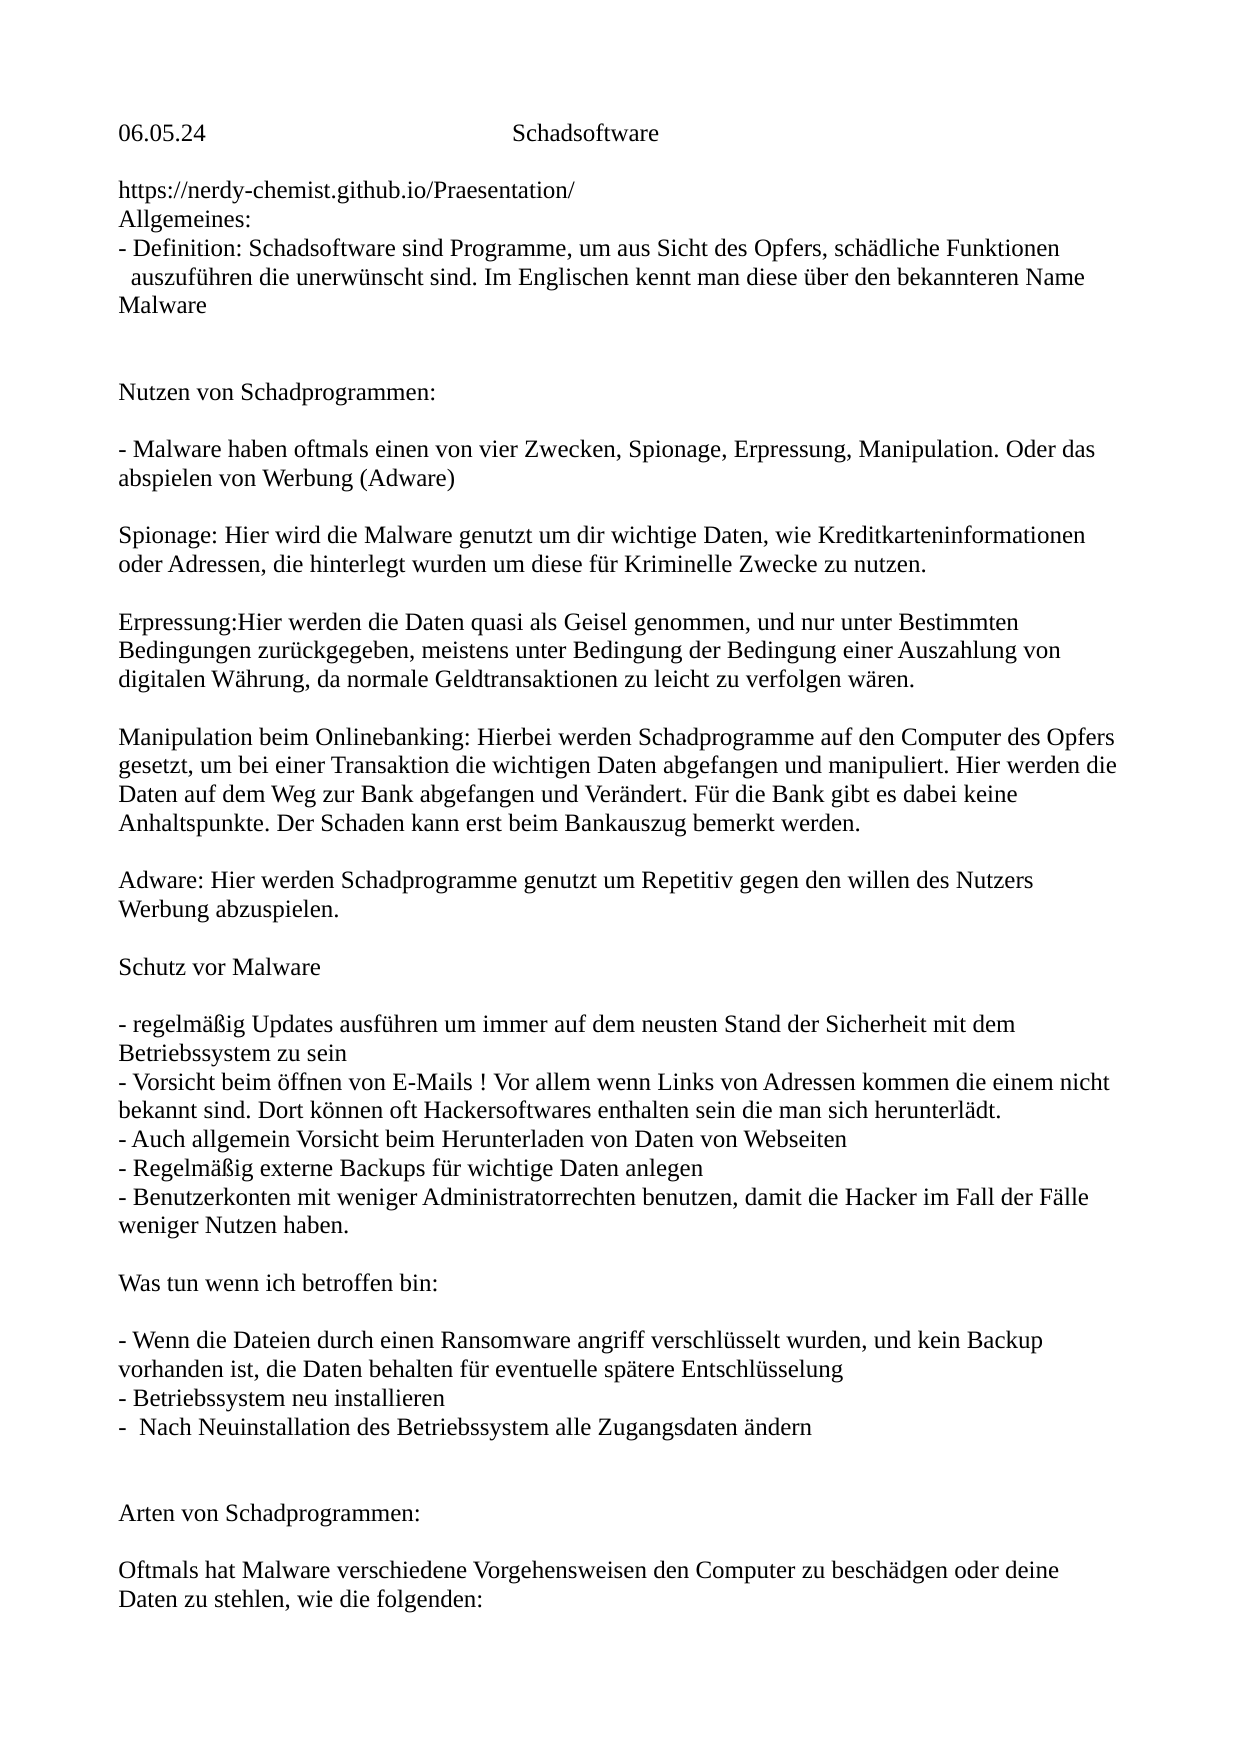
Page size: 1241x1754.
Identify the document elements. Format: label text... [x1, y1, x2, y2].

text Arten von Schadprogrammen: [118, 1498, 1122, 1527]
text - Benutzerkonten mit weniger Administratorrechten benutzen, damit die Hacker im Fall der Fälle weniger Nutzen haben. [118, 1182, 1122, 1239]
text Oftmals hat Malware verschiedene Vorgehensweisen den Computer zu beschädgen oder deine Daten zu stehlen, wie die folgenden: [118, 1556, 1122, 1613]
text https://nerdy-chemist.github.io/Praesentation/ [118, 176, 1122, 204]
text - regelmäßig Updates ausführen um immer auf dem neusten Stand der Sicherheit mit dem Betriebssystem zu sein [118, 1009, 1122, 1067]
text - Auch allgemein Vorsicht beim Herunterladen von Daten von Webseiten [118, 1124, 1122, 1153]
text - Wenn die Dateien durch einen Ransomware angriff verschlüsselt wurden, und kein Backup vorhanden ist, die Daten behalten für eventuelle spätere Entschlüsselung [118, 1326, 1122, 1383]
text Spionage: Hier wird die Malware genutzt um dir wichtige Daten, wie Kreditkarteninformationen oder Adressen, die hinterlegt wurden um diese für Kriminelle Zwecke zu nutzen. [118, 521, 1122, 578]
text Adware: Hier werden Schadprogramme genutzt um Repetitiv gegen den willen des Nutzers Werbung abzuspielen. [118, 866, 1122, 923]
text Manipulation beim Onlinebanking: Hierbei werden Schadprogramme auf den Computer des Opfers gesetzt, um bei einer Transaktion die wichtigen Daten abgefangen und manipuliert. Hier werden die Daten auf dem Weg zur Bank abgefangen und Verändert. Für die Bank gibt es dabei keine Anhaltspunkte. Der Schaden kann erst beim Bankauszug bemerkt werden. [118, 722, 1122, 837]
text Schutz vor Malware [118, 952, 1122, 981]
text - Betriebssystem neu installieren [118, 1383, 1122, 1412]
text Erpressung:Hier werden die Daten quasi als Geisel genommen, und nur unter Bestimmten Bedingungen zurückgegeben, meistens unter Bedingung der Bedingung einer Auszahlung von digitalen Währung, da normale Geldtransaktionen zu leicht zu verfolgen wären. [118, 607, 1122, 693]
text - Regelmäßig externe Backups für wichtige Daten anlegen [118, 1153, 1122, 1182]
text - Malware haben oftmals einen von vier Zwecken, Spionage, Erpressung, Manipulation. Oder das abspielen von Werbung (Adware) [118, 434, 1122, 492]
text auszuführen die unerwünscht sind. Im Englischen kennt man diese über den bekannteren Name Malware [118, 262, 1122, 319]
text Nutzen von Schadprogrammen: [118, 377, 1122, 406]
text Was tun wenn ich betroffen bin: [118, 1268, 1122, 1297]
text - Nach Neuinstallation des Betriebssystem alle Zugangsdaten ändern [118, 1412, 1122, 1441]
text - Definition: Schadsoftware sind Programme, um aus Sicht des Opfers, schädliche Funktionen [118, 233, 1122, 262]
text Allgemeines: [118, 204, 1122, 233]
text 06.05.24 Schadsoftware [118, 118, 1122, 147]
text - Vorsicht beim öffnen von E-Mails ! Vor allem wenn Links von Adressen kommen die einem nicht bekannt sind. Dort können oft Hackersoftwares enthalten sein die man sich herunterlädt. [118, 1067, 1122, 1124]
